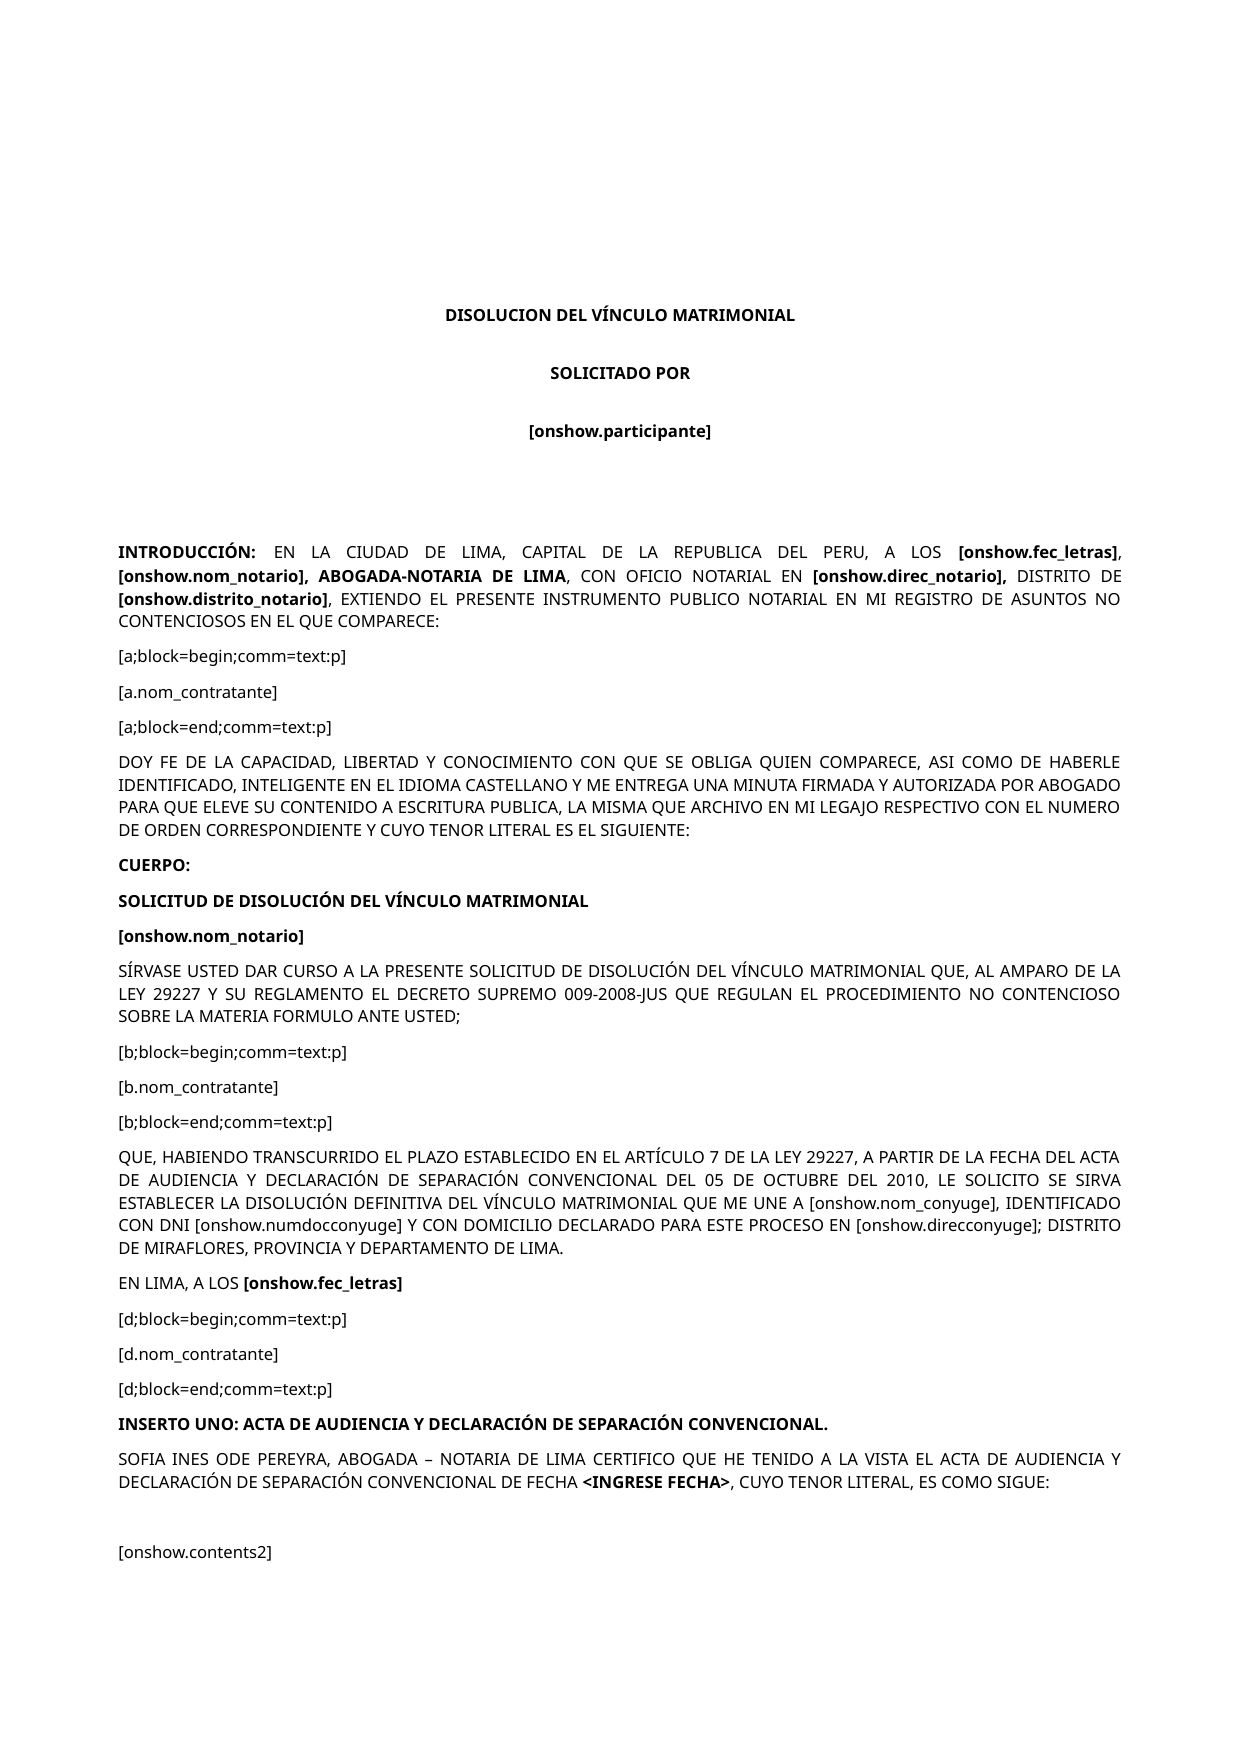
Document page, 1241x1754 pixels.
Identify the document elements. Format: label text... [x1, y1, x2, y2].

text [b;block=end;comm=text:p] [118, 1111, 1122, 1133]
text EN LIMA, A LOS [onshow.fec_letras] [118, 1272, 1122, 1294]
text SÍRVASE USTED DAR CURSO A LA PRESENTE SOLICITUD DE DISOLUCIÓN DEL VÍNCULO MATRIMONIAL QUE, AL AMPARO DE LA LEY 29227 Y SU REGLAMENTO EL DECRETO SUPREMO 009-2008-JUS QUE REGULAN EL PROCEDIMIENTO NO CONTENCIOSO SOBRE LA MATERIA FORMULO ANTE USTED; [118, 959, 1122, 1028]
text CUERPO: [118, 854, 1122, 877]
text [onshow.contents2] [118, 1541, 1122, 1564]
text [onshow.participante] [118, 420, 1122, 442]
text INSERTO UNO: ACTA DE AUDIENCIA Y DECLARACIÓN DE SEPARACIÓN CONVENCIONAL. [118, 1413, 1122, 1435]
text DOY FE DE LA CAPACIDAD, LIBERTAD Y CONOCIMIENTO CON QUE SE OBLIGA QUIEN COMPARECE, ASI COMO DE HABERLE IDENTIFICADO, INTELIGENTE EN EL IDIOMA CASTELLANO Y ME ENTREGA UNA MINUTA FIRMADA Y AUTORIZADA POR ABOGADO PARA QUE ELEVE SU CONTENIDO A ESCRITURA PUBLICA, LA MISMA QUE ARCHIVO EN MI LEGAJO RESPECTIVO CON EL NUMERO DE ORDEN CORRESPONDIENTE Y CUYO TENOR LITERAL ES EL SIGUIENTE: [118, 751, 1122, 841]
text [b.nom_contratante] [118, 1075, 1122, 1098]
text [d;block=begin;comm=text:p] [118, 1307, 1122, 1330]
text SOLICITUD DE DISOLUCIÓN DEL VÍNCULO MATRIMONIAL [118, 889, 1122, 912]
text INTRODUCCIÓN: EN LA CIUDAD DE LIMA, CAPITAL DE LA REPUBLICA DEL PERU, A LOS [onshow.fec_letras], [onshow.nom_notario], ABOGADA-NOTARIA DE LIMA, CON OFICIO NOTARIAL EN [onshow.direc_notario], DISTRITO DE [onshow.distrito_notario], EXTIENDO EL PRESENTE INSTRUMENTO PUBLICO NOTARIAL EN MI REGISTRO DE ASUNTOS NO CONTENCIOSOS EN EL QUE COMPARECE: [118, 536, 1122, 632]
text DISOLUCION DEL VÍNCULO MATRIMONIAL [118, 304, 1122, 327]
text QUE, HABIENDO TRANSCURRIDO EL PLAZO ESTABLECIDO EN EL ARTÍCULO 7 DE LA LEY 29227, A PARTIR DE LA FECHA DEL ACTA DE AUDIENCIA Y DECLARACIÓN DE SEPARACIÓN CONVENCIONAL DEL 05 DE OCTUBRE DEL 2010, LE SOLICITO SE SIRVA ESTABLECER LA DISOLUCIÓN DEFINITIVA DEL VÍNCULO MATRIMONIAL QUE ME UNE A [onshow.nom_conyuge], IDENTIFICADO CON DNI [onshow.numdocconyuge] Y CON DOMICILIO DECLARADO PARA ESTE PROCESO EN [onshow.direcconyuge]; DISTRITO DE MIRAFLORES, PROVINCIA Y DEPARTAMENTO DE LIMA. [118, 1146, 1122, 1259]
text SOFIA INES ODE PEREYRA, ABOGADA – NOTARIA DE LIMA CERTIFICO QUE HE TENIDO A LA VISTA EL ACTA DE AUDIENCIA Y DECLARACIÓN DE SEPARACIÓN CONVENCIONAL DE FECHA <INGRESE FECHA>, CUYO TENOR LITERAL, ES COMO SIGUE: [118, 1448, 1122, 1493]
text [a.nom_contratante] [118, 680, 1122, 703]
text [a;block=end;comm=text:p] [118, 715, 1122, 738]
text [d;block=end;comm=text:p] [118, 1377, 1122, 1400]
text [b;block=begin;comm=text:p] [118, 1040, 1122, 1063]
text [d.nom_contratante] [118, 1342, 1122, 1365]
text [onshow.nom_notario] [118, 924, 1122, 947]
text SOLICITADO POR [118, 362, 1122, 384]
text [a;block=begin;comm=text:p] [118, 645, 1122, 668]
